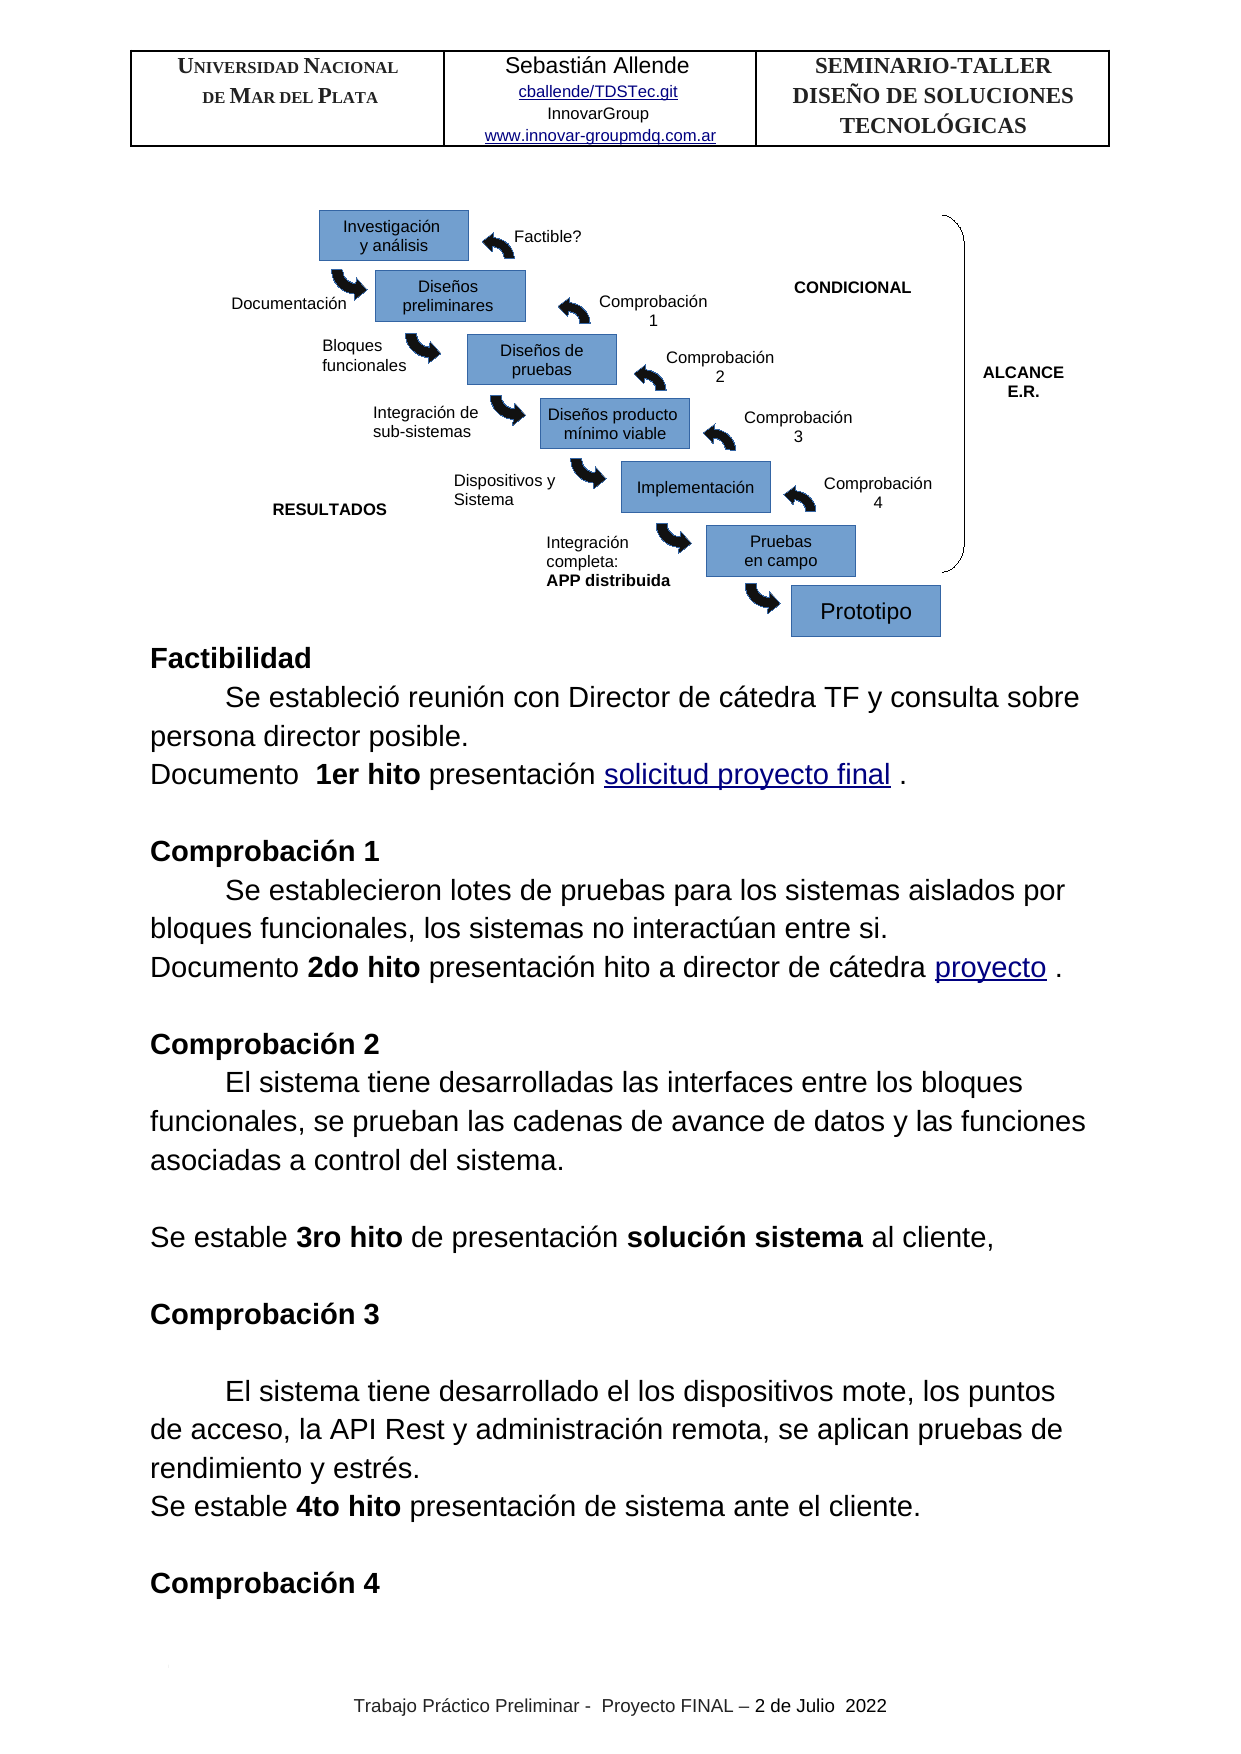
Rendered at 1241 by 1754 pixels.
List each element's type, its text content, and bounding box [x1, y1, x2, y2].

text Documento 1er hito presentación solicitud proyecto final . [150, 757, 1090, 791]
text Documento 2do hito presentación hito a director de cátedra proyecto . [150, 950, 1090, 983]
text Comprobación 4 [150, 1567, 1090, 1600]
text Comprobación 3 [150, 1297, 1090, 1330]
text Se estable 4to hito presentación de sistema ante el cliente. [150, 1489, 1090, 1523]
text Comprobación 1 [150, 834, 1090, 868]
text Se estable 3ro hito de presentación solución sistema al cliente, [150, 1220, 1090, 1253]
text Factibilidad [150, 629, 1090, 675]
text Comprobación 2 [150, 1027, 1090, 1061]
text Se establecieron lotes de pruebas para los sistemas aislados por bloques funcionales, los sistemas no interactúan entre si. [150, 873, 1090, 945]
text Se estableció reunión con Director de cátedra TF y consulta sobre [150, 680, 1090, 714]
text El sistema tiene desarrolladas las interfaces entre los bloques funcionales, se prueban las cadenas de avance de datos y las funciones asociadas a control del sistema. [150, 1066, 1090, 1176]
text persona director posible. [150, 719, 1090, 752]
text El sistema tiene desarrollado el los dispositivos mote, los puntos de acceso, la API Rest y administración remota, se aplican pruebas de rendimiento y estrés. [150, 1374, 1090, 1484]
